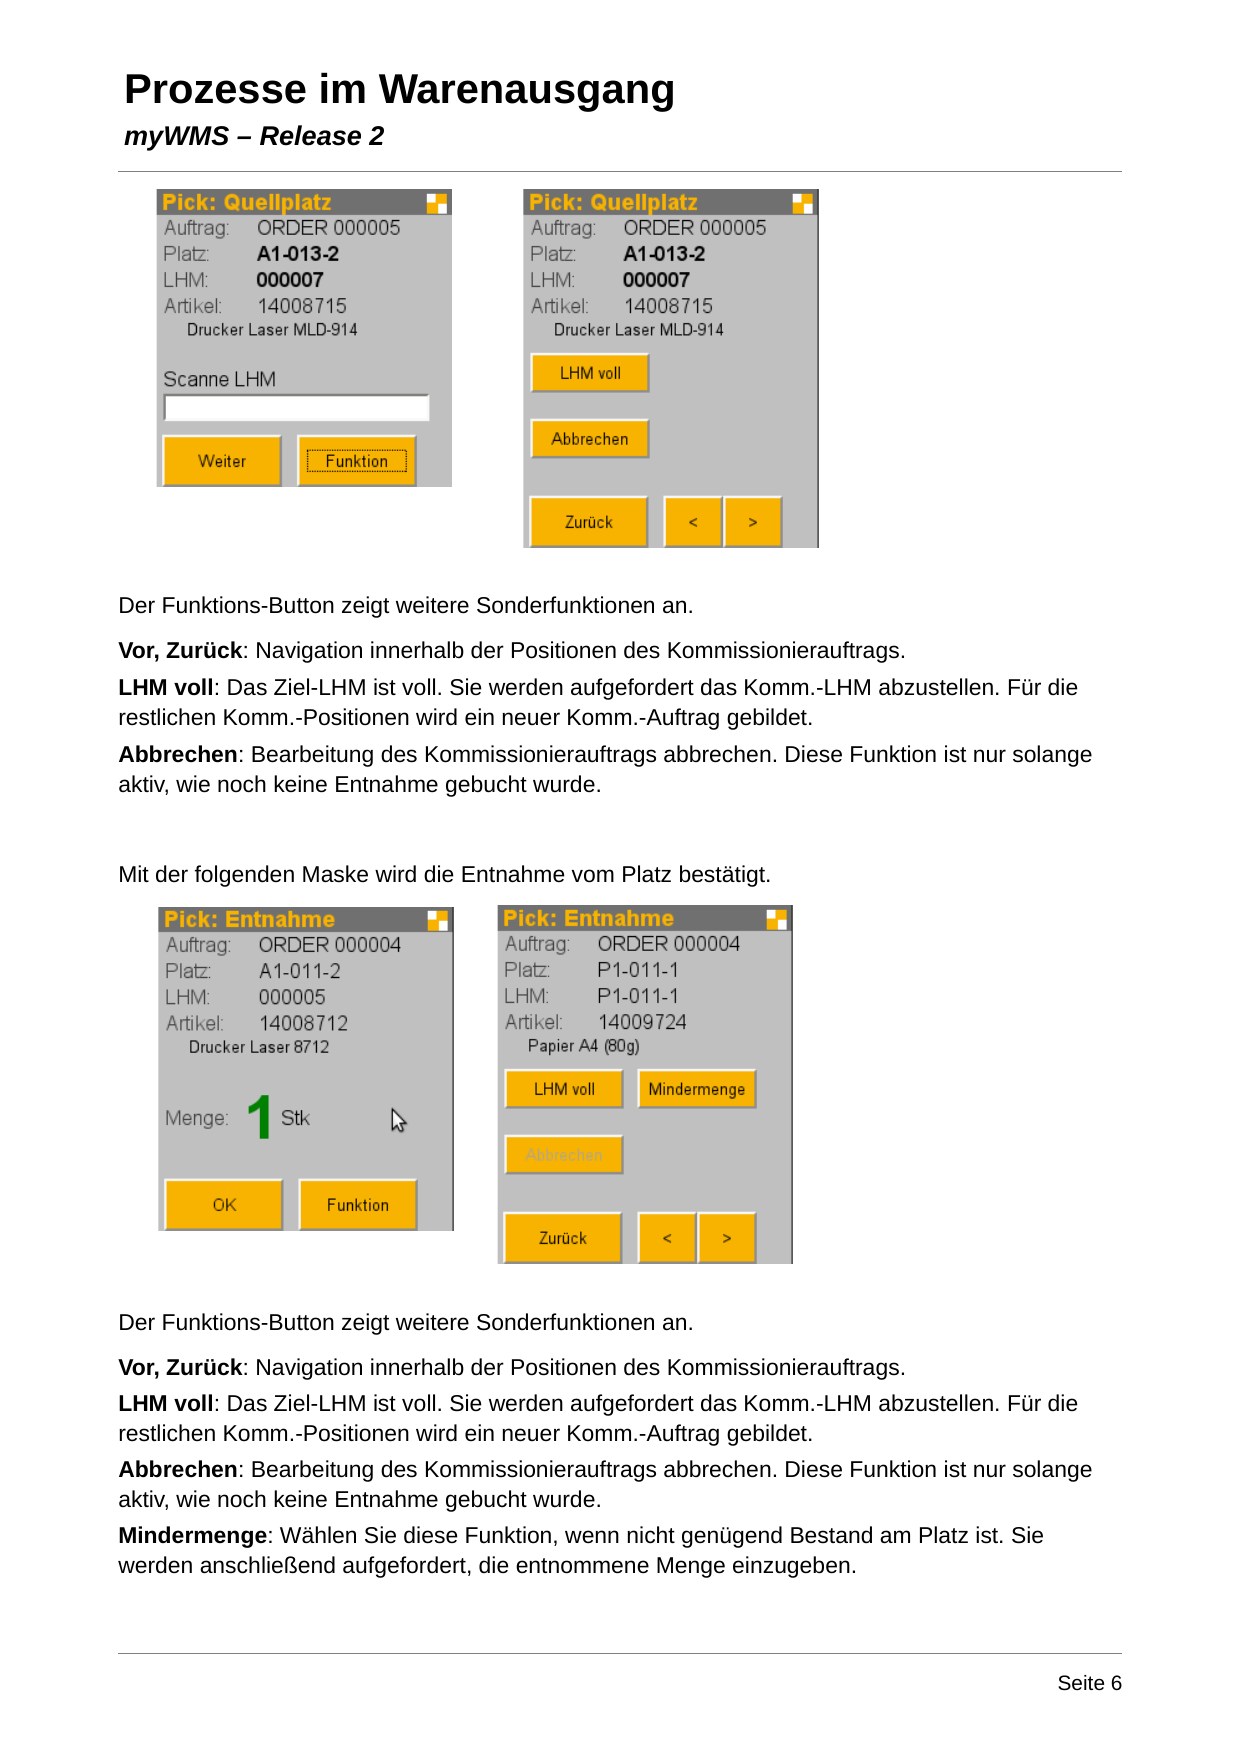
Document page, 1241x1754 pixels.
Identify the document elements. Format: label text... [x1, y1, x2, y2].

text Vor, Zurück: Navigation innerhalb der Positionen des Kommissionierauftrags. [118, 637, 1122, 664]
picture [158, 907, 454, 1231]
text LHM voll: Das Ziel-LHM ist voll. Sie werden aufgefordert das Komm.-LHM abzustellen. Für die restlichen Komm.-Positionen wird ein neuer Komm.-Auftrag gebildet. [118, 674, 1122, 731]
picture [156, 189, 452, 487]
text Mindermenge: Wählen Sie diese Funktion, wenn nicht genügend Bestand am Platz ist. Sie werden anschließend aufgefordert, die entnommene Menge einzugeben. [118, 1522, 1122, 1579]
text LHM voll: Das Ziel-LHM ist voll. Sie werden aufgefordert das Komm.-LHM abzustellen. Für die restlichen Komm.-Positionen wird ein neuer Komm.-Auftrag gebildet. [118, 1389, 1122, 1446]
text Mit der folgenden Maske wird die Entnahme vom Platz bestätigt. [118, 861, 1122, 887]
text Der Funktions-Button zeigt weitere Sonderfunktionen an. [118, 592, 1122, 619]
text Der Funktions-Button zeigt weitere Sonderfunktionen an. [118, 1309, 1122, 1335]
text Abbrechen: Bearbeitung des Kommissionierauftrags abbrechen. Diese Funktion ist nur solange aktiv, wie noch keine Entnahme gebucht wurde. [118, 1456, 1122, 1512]
text Abbrechen: Bearbeitung des Kommissionierauftrags abbrechen. Diese Funktion ist nur solange aktiv, wie noch keine Entnahme gebucht wurde. [118, 741, 1122, 797]
picture [523, 189, 819, 548]
text Vor, Zurück: Navigation innerhalb der Positionen des Kommissionierauftrags. [118, 1353, 1122, 1380]
picture [497, 905, 793, 1264]
